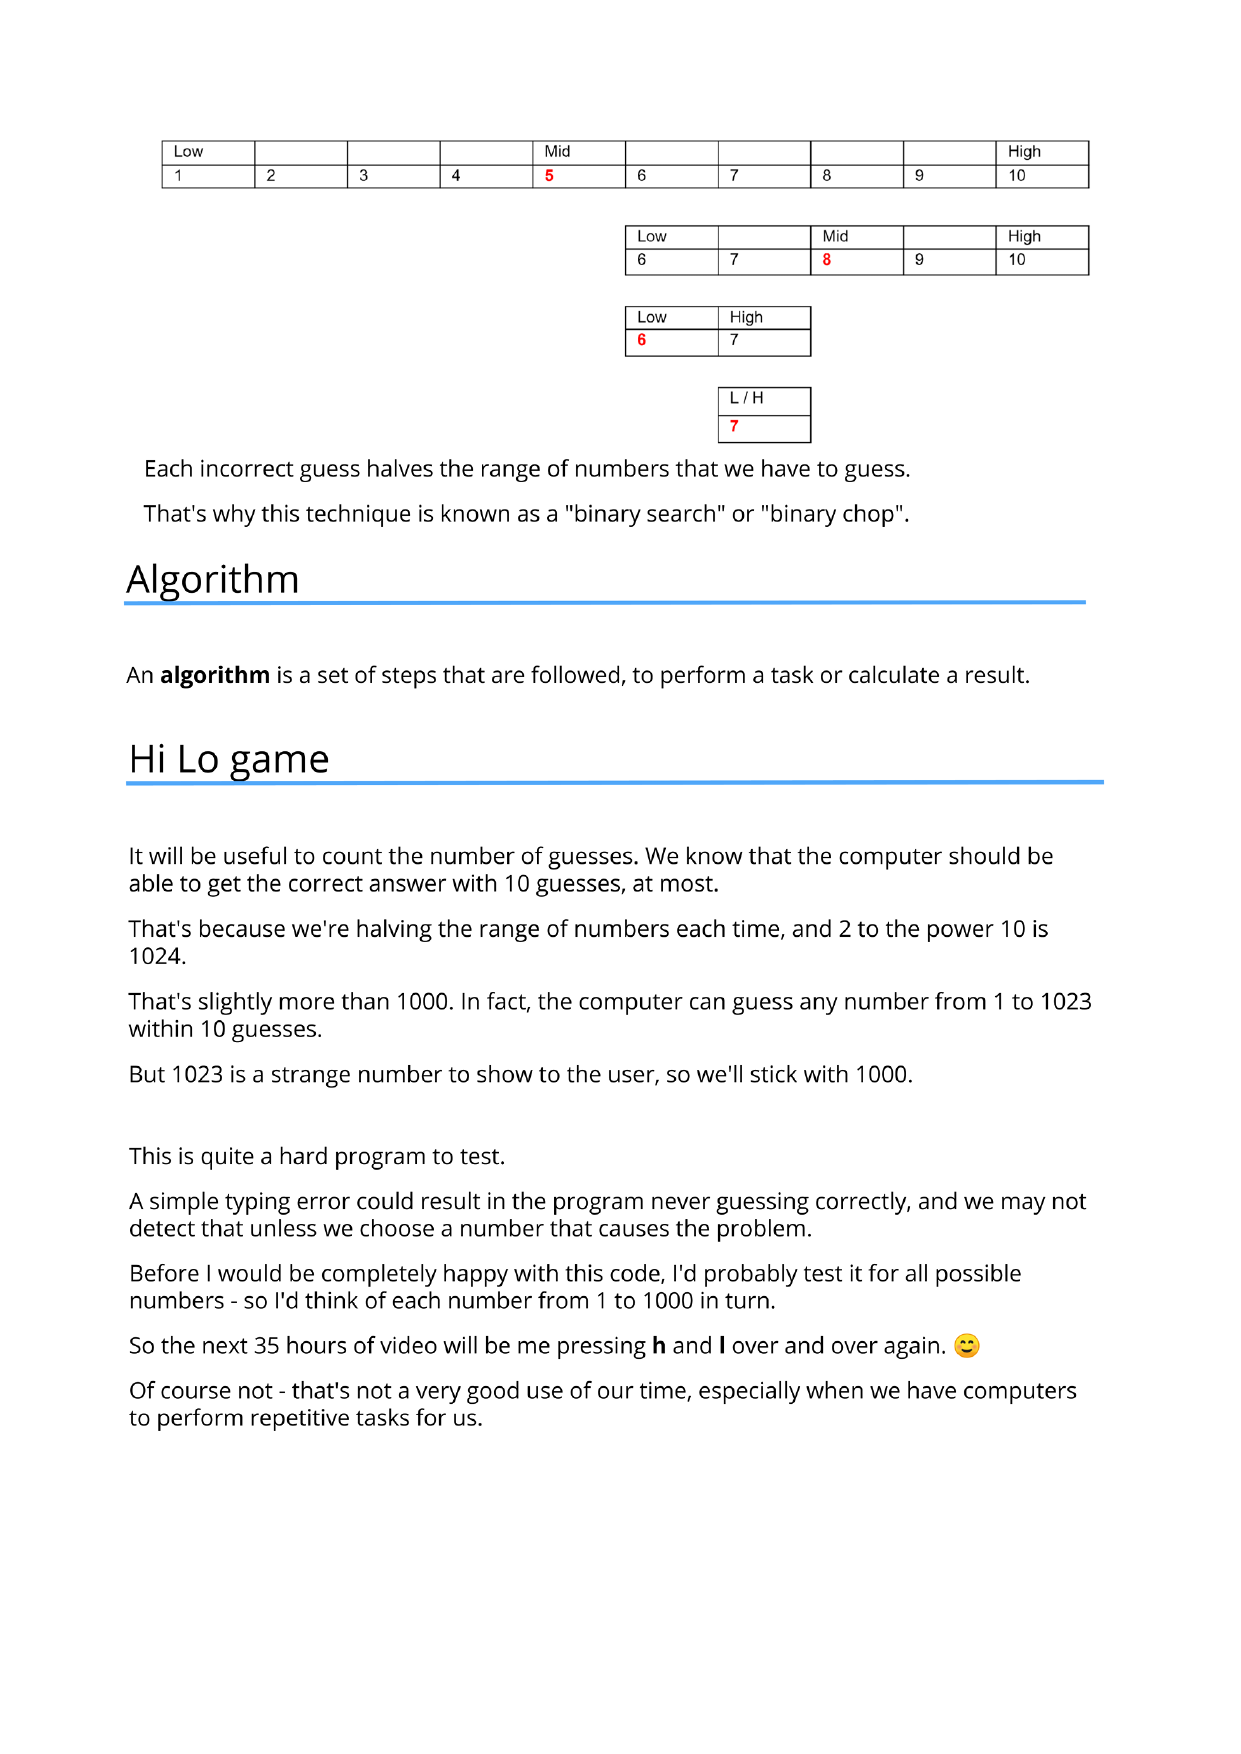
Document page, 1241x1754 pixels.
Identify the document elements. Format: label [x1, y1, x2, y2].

picture [118, 726, 1123, 1090]
picture [118, 561, 1123, 693]
picture [118, 118, 1123, 533]
picture [118, 1123, 1123, 1433]
